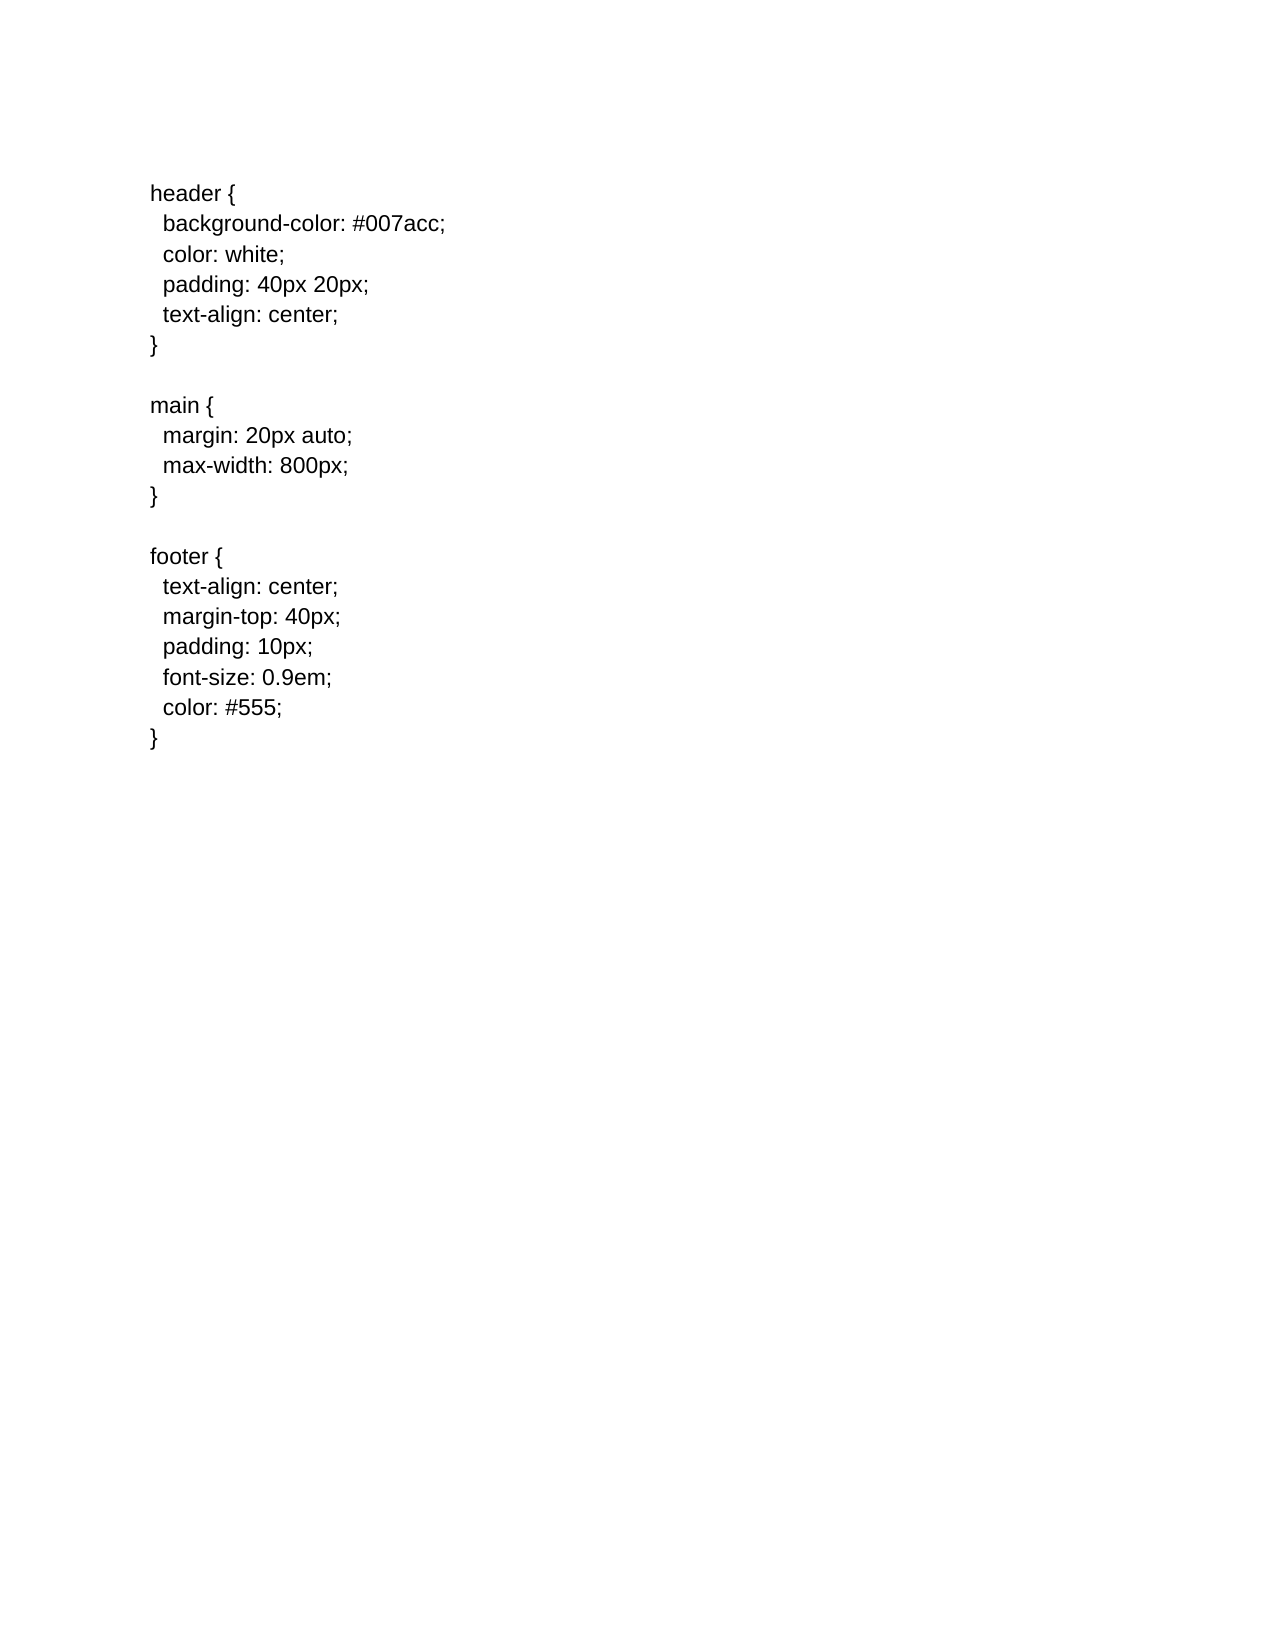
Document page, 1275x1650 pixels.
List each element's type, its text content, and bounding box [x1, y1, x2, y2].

text main { [150, 392, 1125, 418]
text } [150, 331, 1125, 358]
text text-align: center; [150, 301, 1125, 327]
text padding: 10px; [150, 633, 1125, 660]
text max-width: 800px; [150, 452, 1125, 478]
text header { [150, 180, 1125, 207]
text margin: 20px auto; [150, 422, 1125, 448]
text color: white; [150, 241, 1125, 267]
text } [150, 724, 1125, 750]
text padding: 40px 20px; [150, 271, 1125, 297]
text color: #555; [150, 694, 1125, 720]
text text-align: center; [150, 573, 1125, 599]
text } [150, 482, 1125, 509]
text background-color: #007acc; [150, 210, 1125, 237]
text footer { [150, 543, 1125, 569]
text font-size: 0.9em; [150, 663, 1125, 690]
text margin-top: 40px; [150, 603, 1125, 629]
